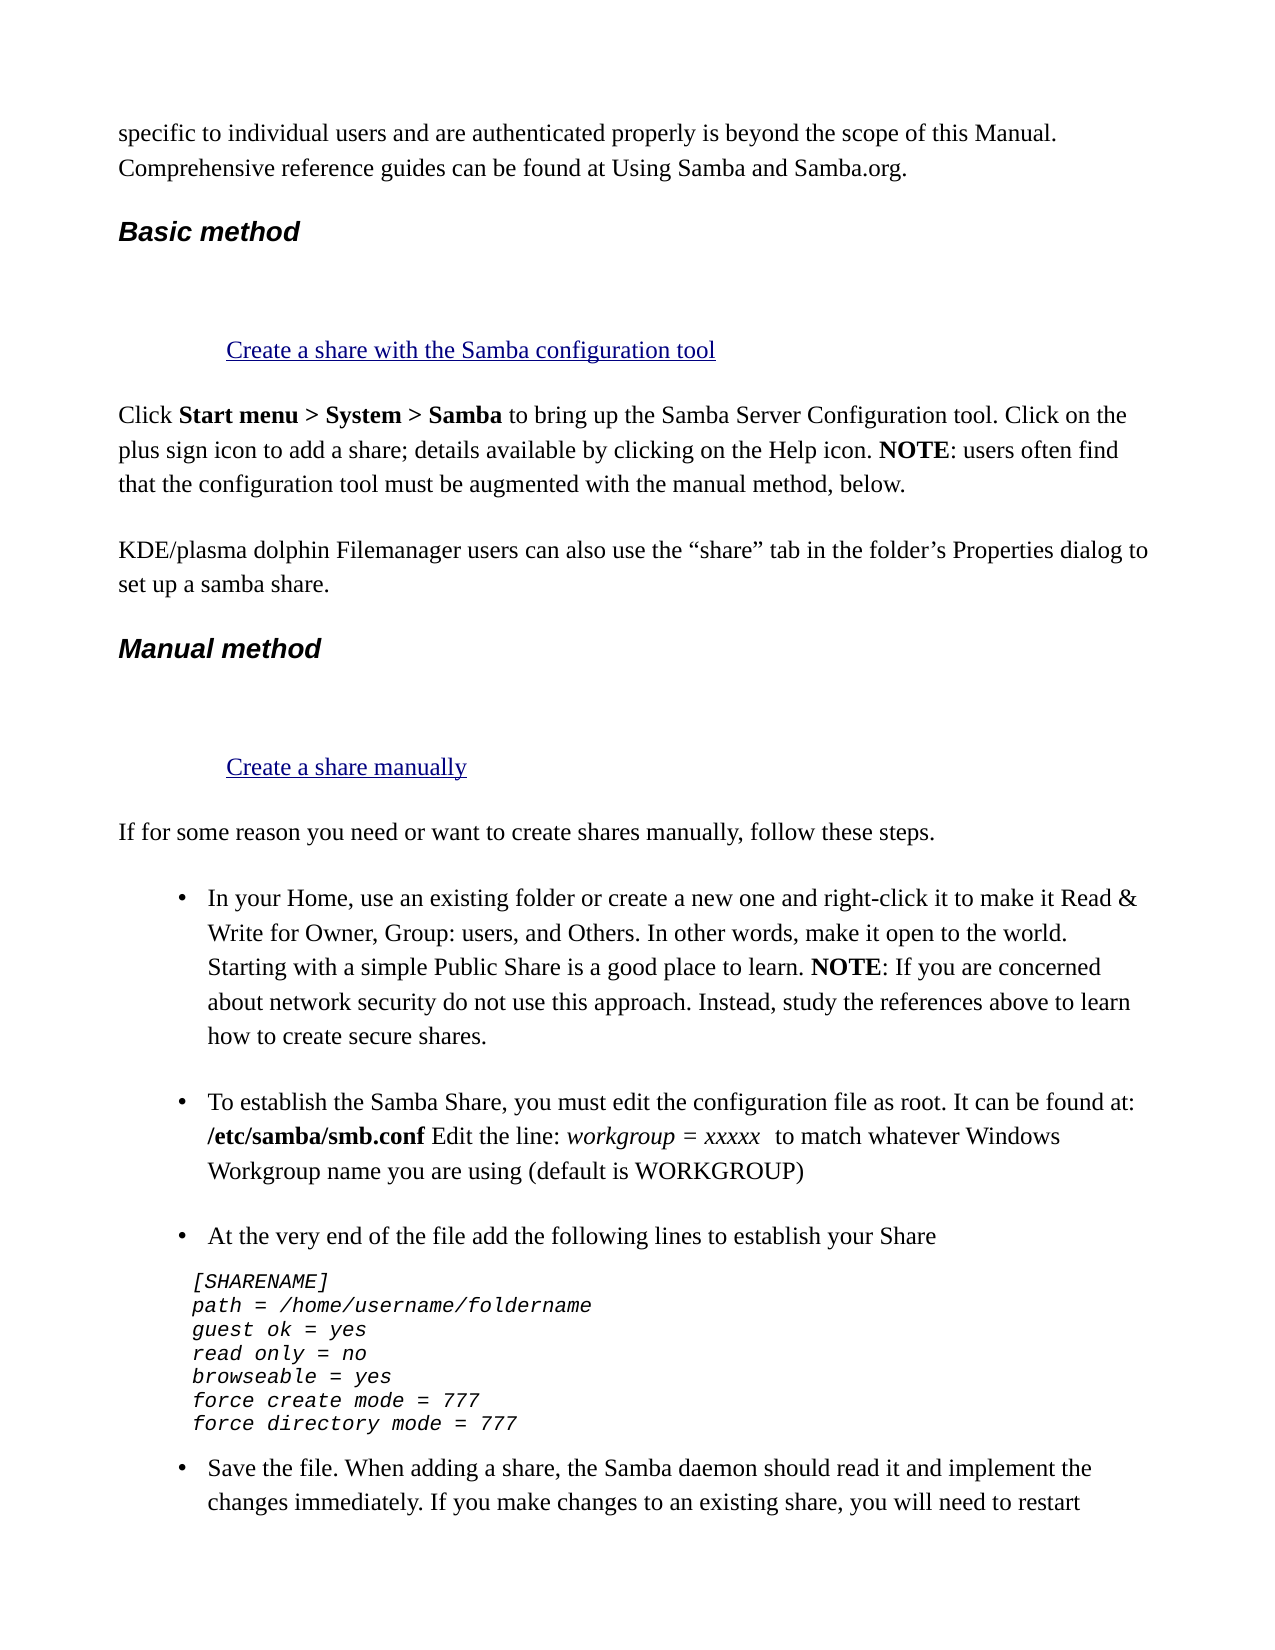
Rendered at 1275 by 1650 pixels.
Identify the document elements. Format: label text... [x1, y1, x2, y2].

list In your Home, use an existing folder or create a new one and right-click it to make it Read & Write for Owner, Group: users, and Others. In other words, make it open to the world. Starting with a simple Public Share is a good place to learn. NOTE: If you are concerned about network security do not use this approach. Instead, study the references above to learn how to create secure shares. [178, 883, 1141, 1050]
text Create a share with the Samba configuration tool [118, 275, 1157, 363]
list read only = no [162, 1342, 1157, 1366]
text specific to individual users and are authenticated properly is beyond the scope of this Manual. Comprehensive reference guides can be found at Using Samba and Samba.org. [118, 118, 1157, 181]
list At the very end of the file add the following lines to establish your Share [178, 1221, 1141, 1250]
list Save the file. When adding a share, the Samba daemon should read it and implement the changes immediately. If you make changes to an existing share, you will need to restart [178, 1453, 1141, 1516]
text KDE/plasma dolphin Filemanager users can also use the “share” tab in the folder’s Properties dialog to set up a samba share. [118, 535, 1157, 598]
list To establish the Samba Share, you must edit the configuration file as root. It can be found at: /etc/samba/smb.conf Edit the line: workgroup = xxxxx to match whatever Windows Workgroup name you are using (default is WORKGROUP) [178, 1087, 1141, 1184]
text Click Start menu > System > Samba to bring up the Samba Server Configuration tool. Click on the plus sign icon to add a share; details available by clicking on the Help icon. NOTE: users often find that the configuration tool must be augmented with the manual method, below. [118, 400, 1157, 498]
subtitle Manual method [118, 632, 1157, 664]
list force directory mode = 777 [162, 1413, 1157, 1437]
list browseable = yes [162, 1366, 1157, 1390]
list path = /home/username/foldername [162, 1295, 1157, 1319]
subtitle Basic method [118, 215, 1157, 247]
list [SHARENAME] [162, 1272, 1157, 1295]
list force create mode = 777 [162, 1390, 1157, 1413]
text Create a share manually [118, 692, 1157, 780]
text If for some reason you need or want to create shares manually, follow these steps. [118, 817, 1157, 846]
list guest ok = yes [162, 1319, 1157, 1342]
